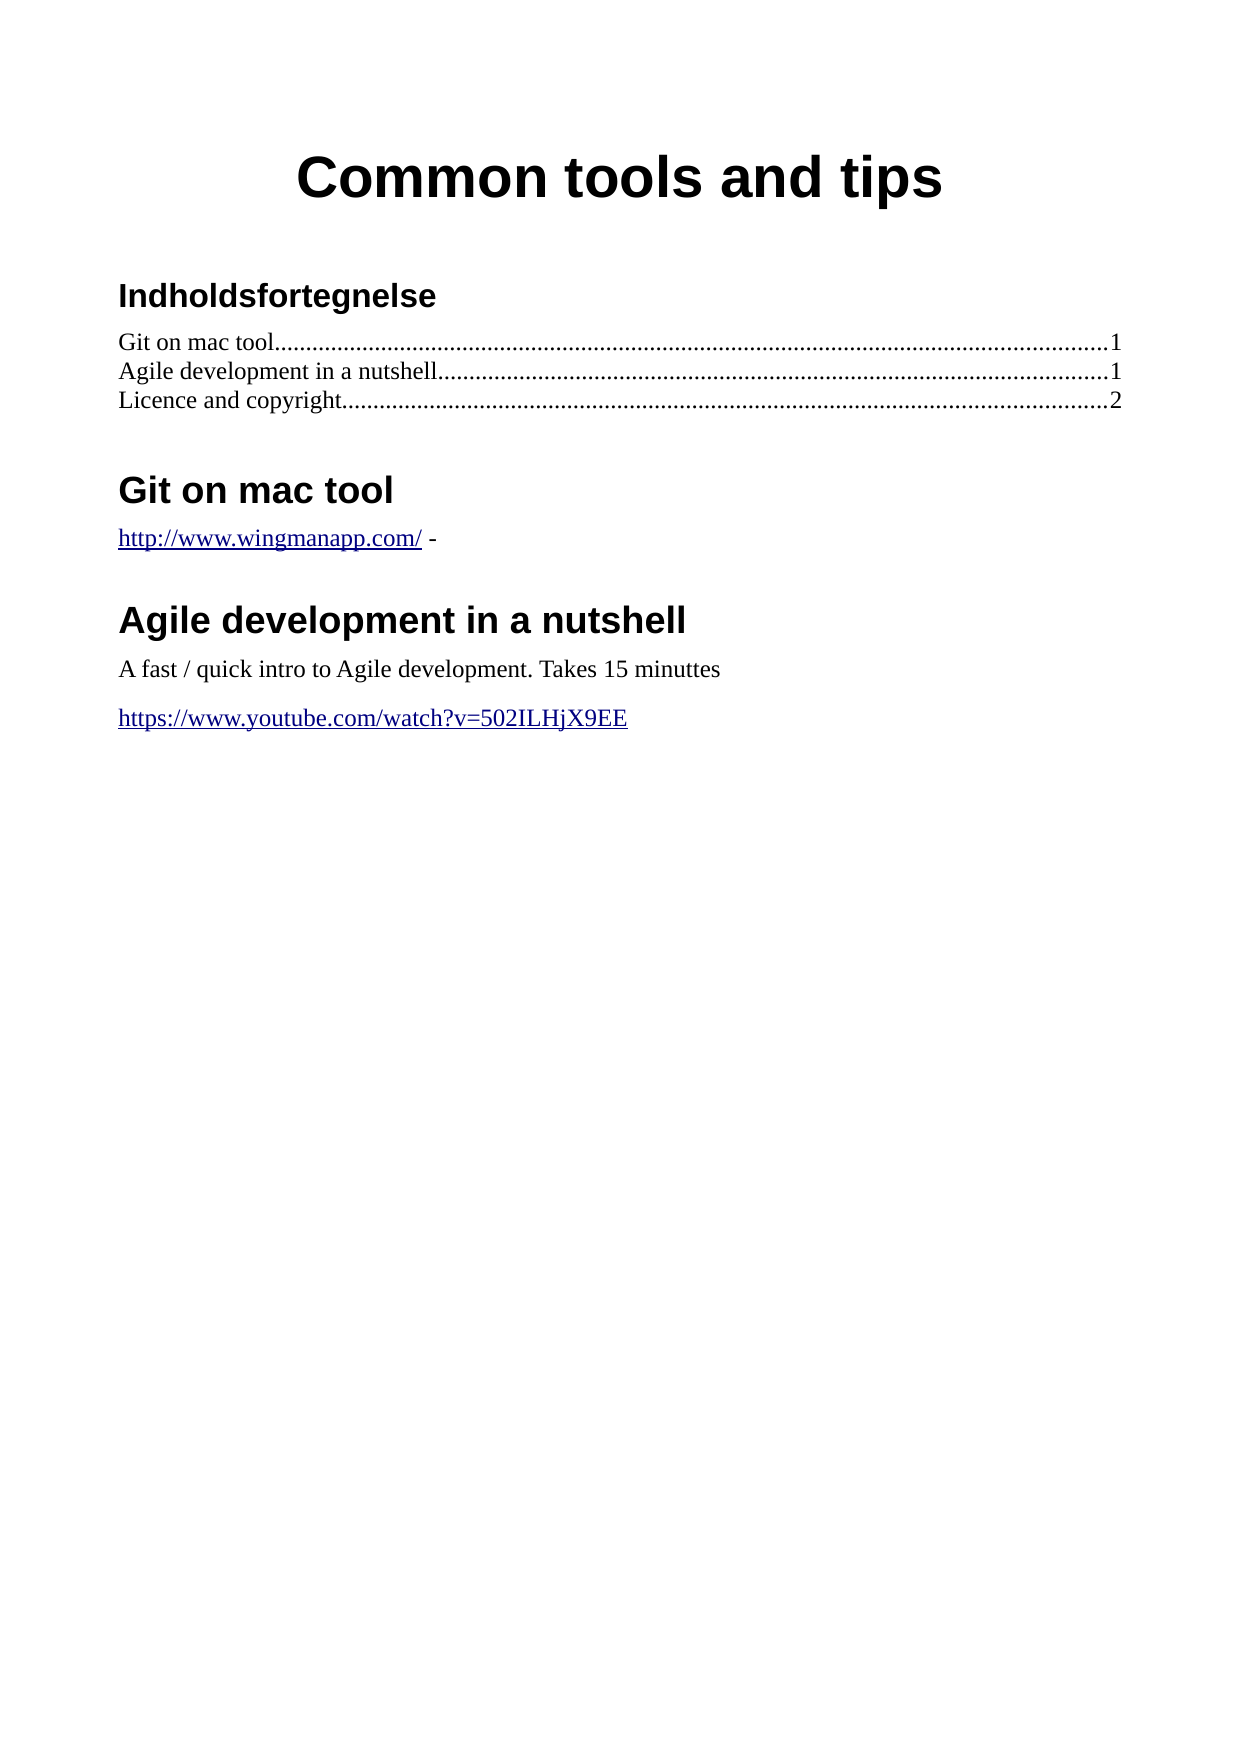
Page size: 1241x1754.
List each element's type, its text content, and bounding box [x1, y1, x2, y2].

text Licence and copyright 2 [118, 385, 1122, 414]
subtitle Indholdsfortegnelse [118, 276, 1122, 315]
subtitle Agile development in a nutshell [118, 598, 1122, 641]
text Agile development in a nutshell 1 [118, 356, 1122, 385]
text Git on mac tool 1 [118, 327, 1122, 356]
title Common tools and tips [118, 143, 1122, 210]
subtitle Git on mac tool [118, 467, 1122, 511]
text A fast / quick intro to Agile development. Takes 15 minuttes [118, 654, 1122, 682]
text http://www.wingmanapp.com/ - [118, 523, 1122, 552]
text https://www.youtube.com/watch?v=502ILHjX9EE [118, 703, 1122, 732]
